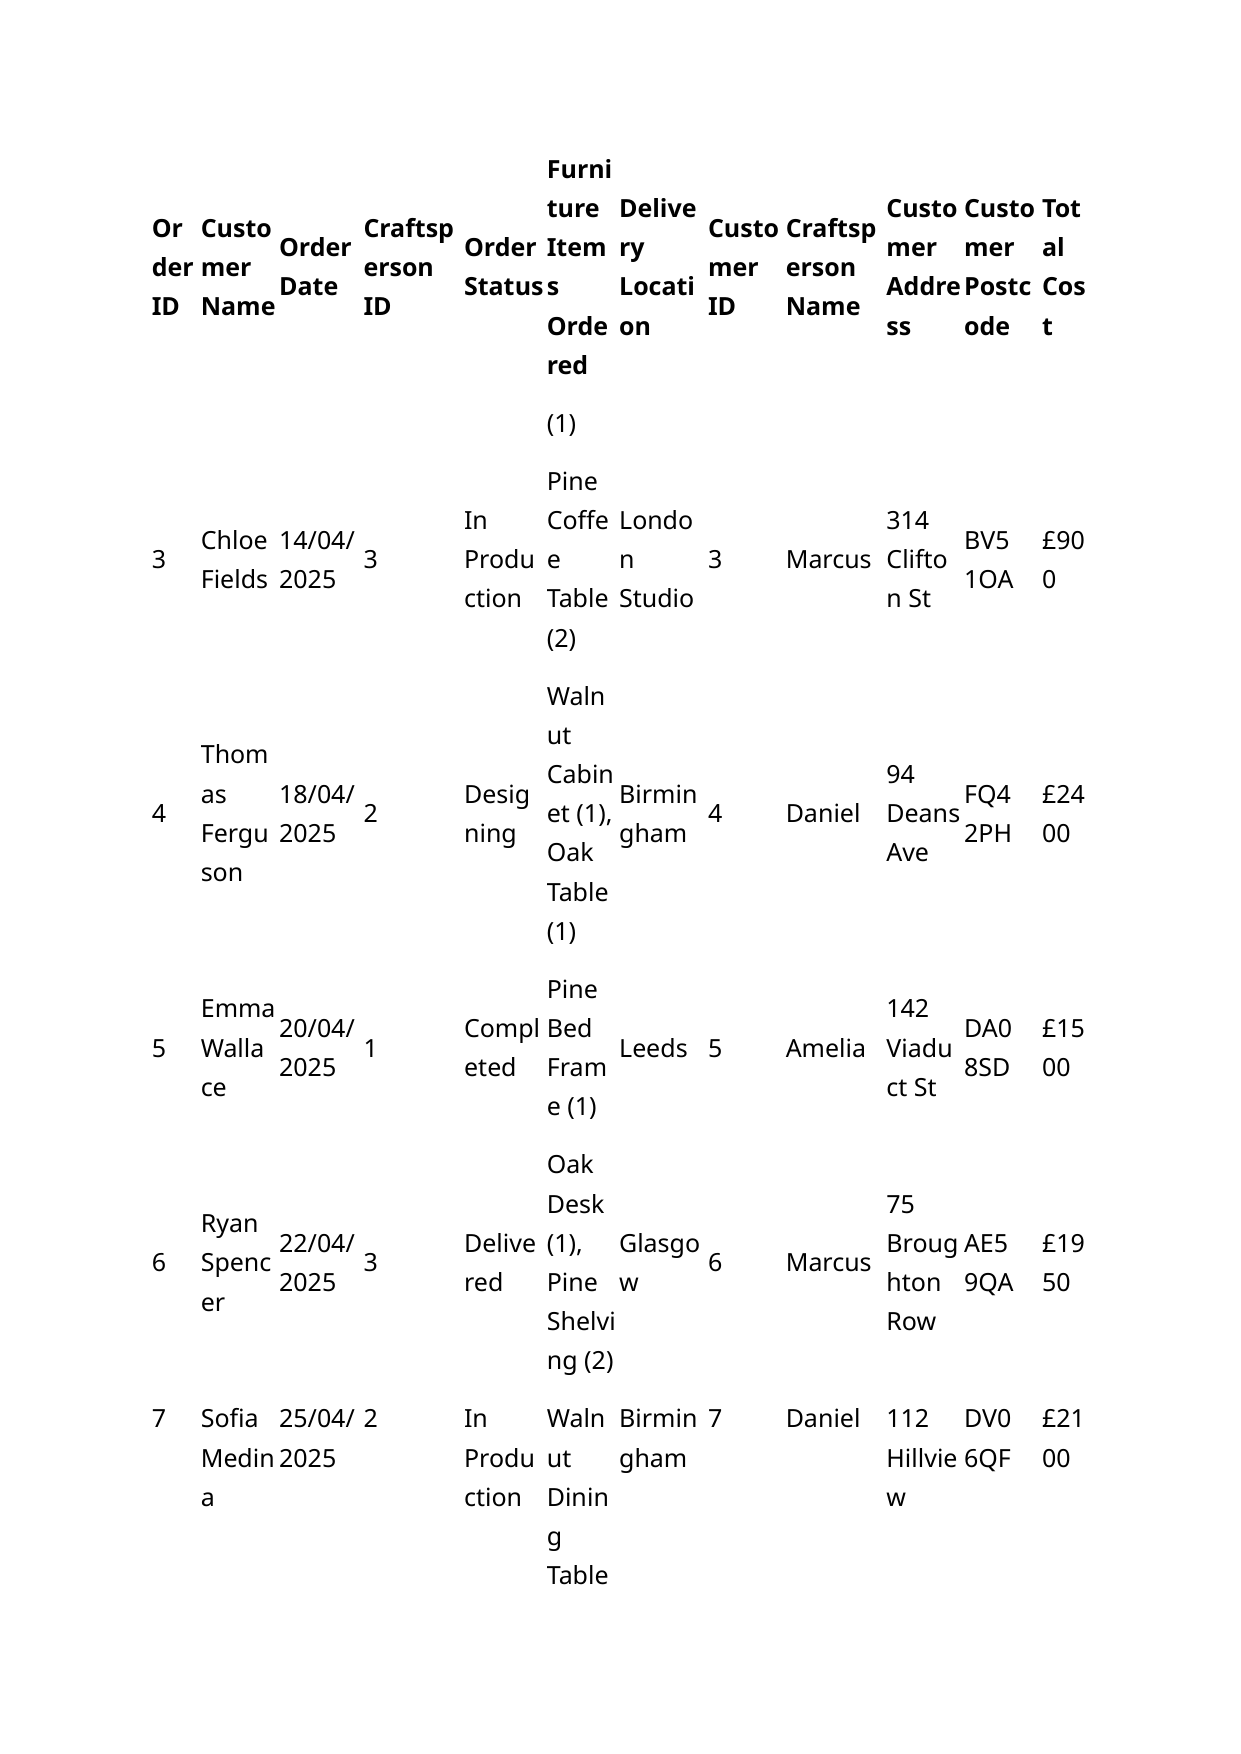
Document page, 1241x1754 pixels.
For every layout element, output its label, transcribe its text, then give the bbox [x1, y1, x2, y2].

table_cell 3 [362, 1146, 462, 1399]
table_cell 14/04/2025 [278, 462, 362, 677]
table_cell £2400 [1040, 677, 1090, 970]
table_cell Leeds [617, 970, 706, 1146]
table_cell [278, 404, 362, 462]
table_cell Sofia Medina [199, 1400, 277, 1593]
table_cell 3 [362, 462, 462, 677]
table_cell 6 [706, 1146, 784, 1399]
table_cell 75 Broughton Row [885, 1146, 962, 1399]
table_cell In Production [462, 1400, 545, 1593]
table_cell Chloe Fields [199, 462, 277, 677]
table_cell DV0 6QF [963, 1400, 1040, 1593]
table_cell Pine Bed Frame (1) [545, 970, 617, 1146]
table_cell Delivered [462, 1146, 545, 1399]
table_header Delivery Location [617, 150, 706, 404]
table_cell 7 [706, 1400, 784, 1593]
table_cell 314 Clifton St [885, 462, 962, 677]
table_cell £900 [1040, 462, 1090, 677]
table_cell Glasgow [617, 1146, 706, 1399]
table_cell £1500 [1040, 970, 1090, 1146]
table_cell Emma Wallace [199, 970, 277, 1146]
table_header Customer Name [199, 150, 277, 404]
table_cell Ryan Spencer [199, 1146, 277, 1399]
table_header Customer Address [885, 150, 962, 404]
table_cell [784, 404, 884, 462]
table_cell 4 [706, 677, 784, 970]
table_cell 3 [150, 462, 199, 677]
table_cell [362, 404, 462, 462]
table_header Order ID [150, 150, 199, 404]
table_cell 142 Viaduct St [885, 970, 962, 1146]
table_cell Amelia [784, 970, 884, 1146]
table_cell DA0 8SD [963, 970, 1040, 1146]
table_cell [150, 404, 199, 462]
table_header Total Cost [1040, 150, 1090, 404]
table_cell Thomas Ferguson [199, 677, 277, 970]
table_cell Marcus [784, 1146, 884, 1399]
table_cell 5 [150, 970, 199, 1146]
table_header Craftsperson Name [784, 150, 884, 404]
table_cell Walnut Cabinet (1), Oak Table (1) [545, 677, 617, 970]
table_header Customer ID [706, 150, 784, 404]
table_cell 2 [362, 1400, 462, 1593]
table_cell [963, 404, 1040, 462]
table_cell Daniel [784, 677, 884, 970]
table_cell Marcus [784, 462, 884, 677]
table_cell London Studio [617, 462, 706, 677]
table_cell [706, 404, 784, 462]
table_cell Oak Desk (1), Pine Shelving (2) [545, 1146, 617, 1399]
table_header Craftsperson ID [362, 150, 462, 404]
table_cell Walnut Dining Table [545, 1400, 617, 1593]
table_cell £1950 [1040, 1146, 1090, 1399]
table_cell Pine Coffee Table (2) [545, 462, 617, 677]
table_cell [885, 404, 962, 462]
table_cell [462, 404, 545, 462]
table_cell 112 Hillview [885, 1400, 962, 1593]
table_cell Birmingham [617, 1400, 706, 1593]
table_cell 7 [150, 1400, 199, 1593]
table_cell (1) [545, 404, 617, 462]
table_header Order Date [278, 150, 362, 404]
table_cell 3 [706, 462, 784, 677]
table_cell [199, 404, 277, 462]
table_cell 18/04/2025 [278, 677, 362, 970]
table_cell BV5 1OA [963, 462, 1040, 677]
table_cell FQ4 2PH [963, 677, 1040, 970]
table_cell 25/04/2025 [278, 1400, 362, 1593]
table_header Furniture Items Ordered [545, 150, 617, 404]
table_cell 4 [150, 677, 199, 970]
table_cell Daniel [784, 1400, 884, 1593]
table_cell [1040, 404, 1090, 462]
table_header Customer Postcode [963, 150, 1040, 404]
table_cell Birmingham [617, 677, 706, 970]
table_cell 2 [362, 677, 462, 970]
table_header Order Status [462, 150, 545, 404]
table_cell 94 Deans Ave [885, 677, 962, 970]
table_cell 20/04/2025 [278, 970, 362, 1146]
table_cell Completed [462, 970, 545, 1146]
table_cell AE5 9QA [963, 1146, 1040, 1399]
table_cell 5 [706, 970, 784, 1146]
table_cell 6 [150, 1146, 199, 1399]
table_cell 1 [362, 970, 462, 1146]
table_cell In Production [462, 462, 545, 677]
table_cell 22/04/2025 [278, 1146, 362, 1399]
table_cell Designing [462, 677, 545, 970]
table_cell [617, 404, 706, 462]
table_cell £2100 [1040, 1400, 1090, 1593]
